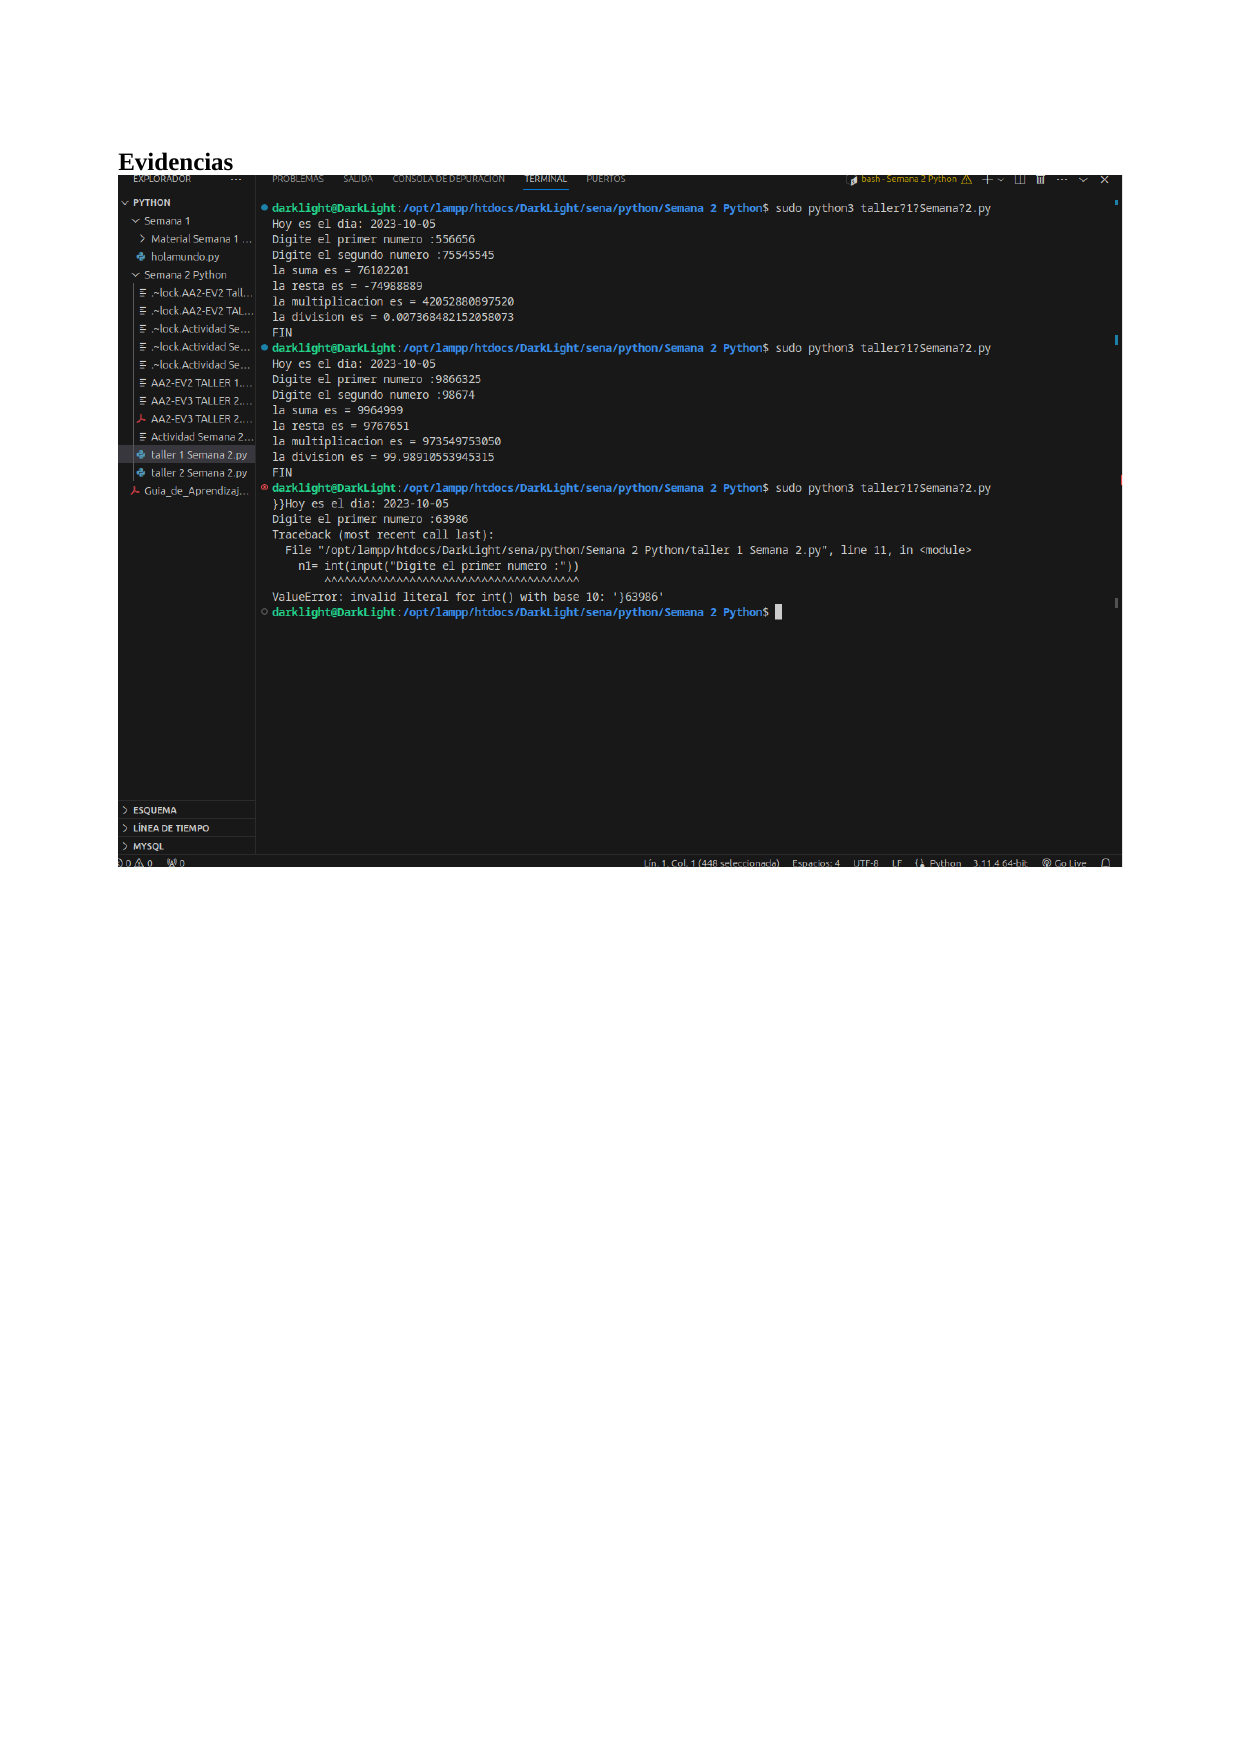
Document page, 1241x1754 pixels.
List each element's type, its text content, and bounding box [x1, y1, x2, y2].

text Evidencias [118, 147, 1122, 175]
picture [118, 175, 1123, 867]
